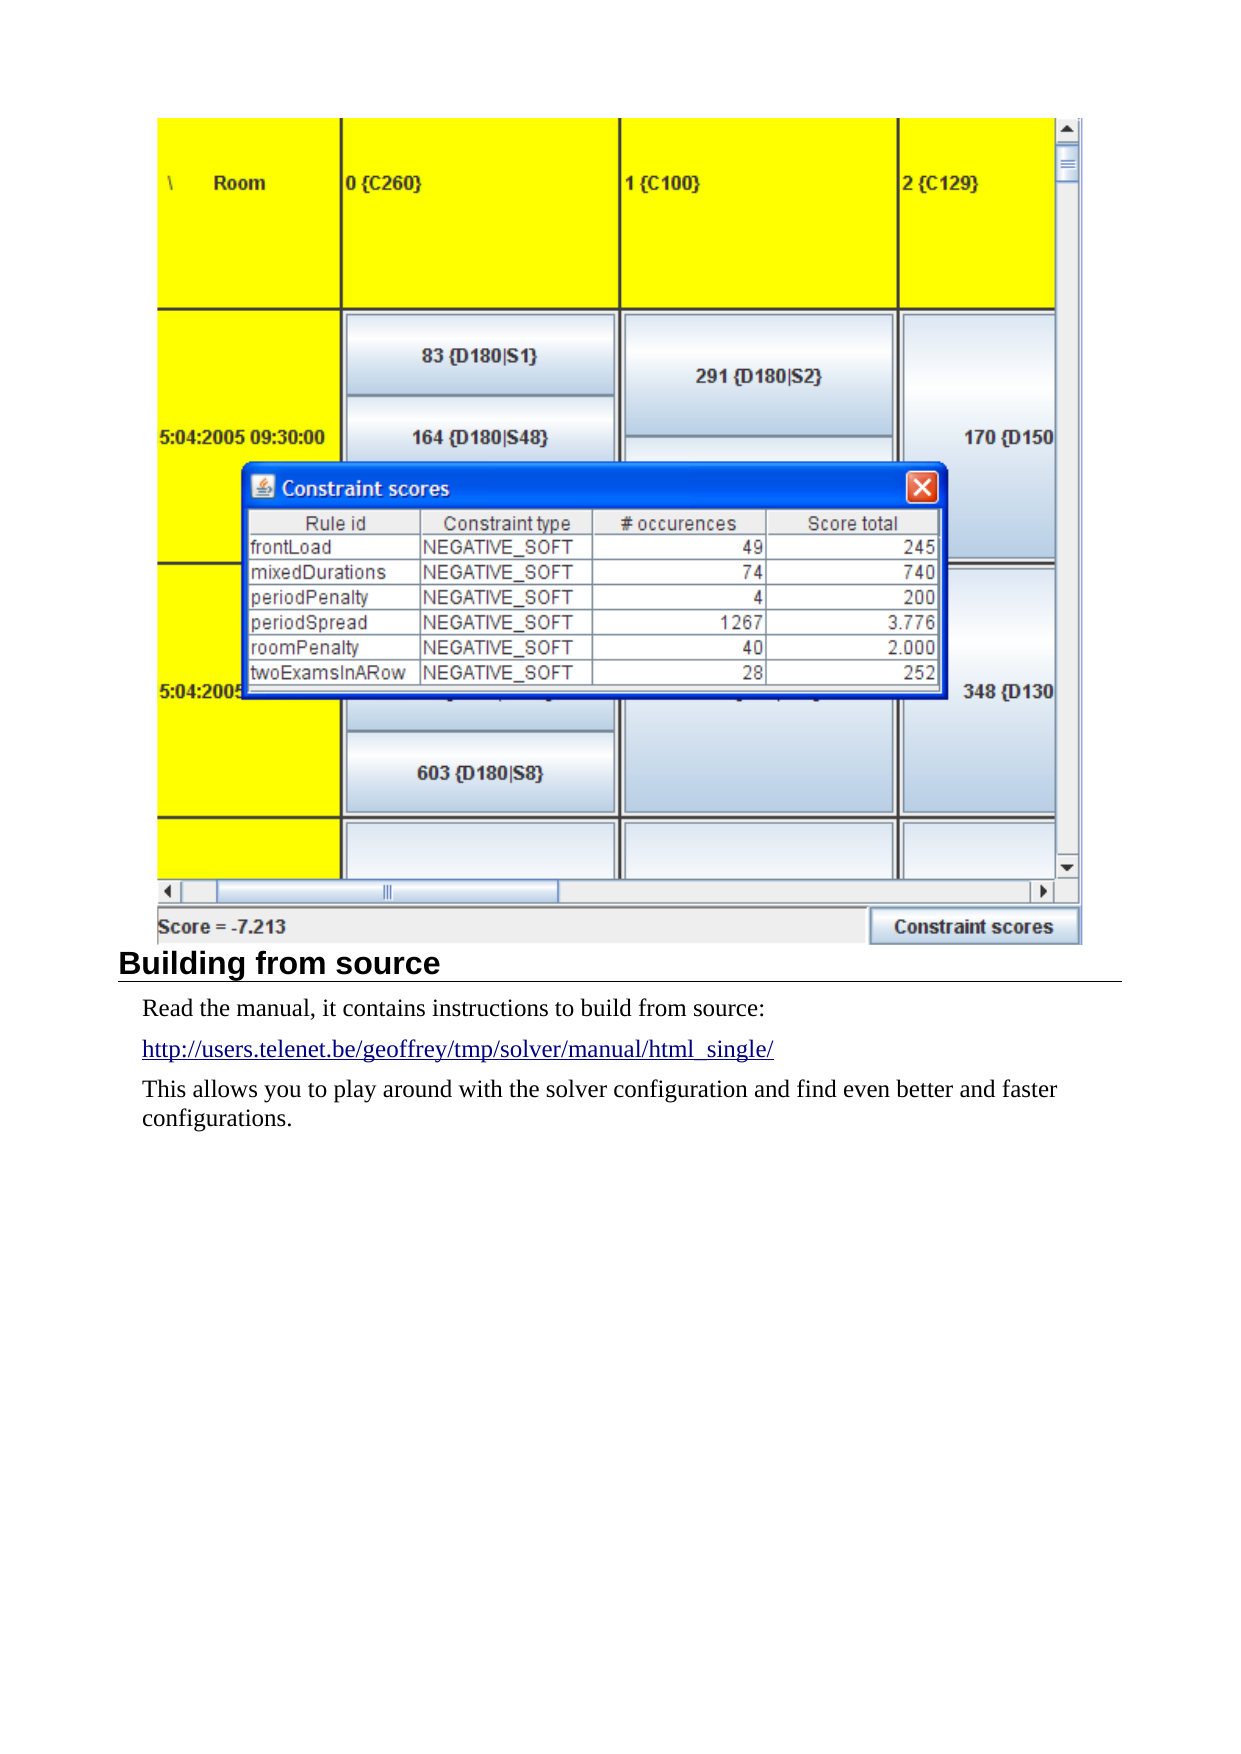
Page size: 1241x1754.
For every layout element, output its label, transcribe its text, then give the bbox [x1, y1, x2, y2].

text This allows you to play around with the solver configuration and find even better and faster configurations. [142, 1074, 1122, 1132]
text Read the manual, it contains instructions to build from source: [142, 993, 1122, 1022]
text http://users.telenet.be/geoffrey/tmp/solver/manual/html_single/ [142, 1034, 1122, 1063]
subtitle Building from source [118, 118, 1122, 981]
